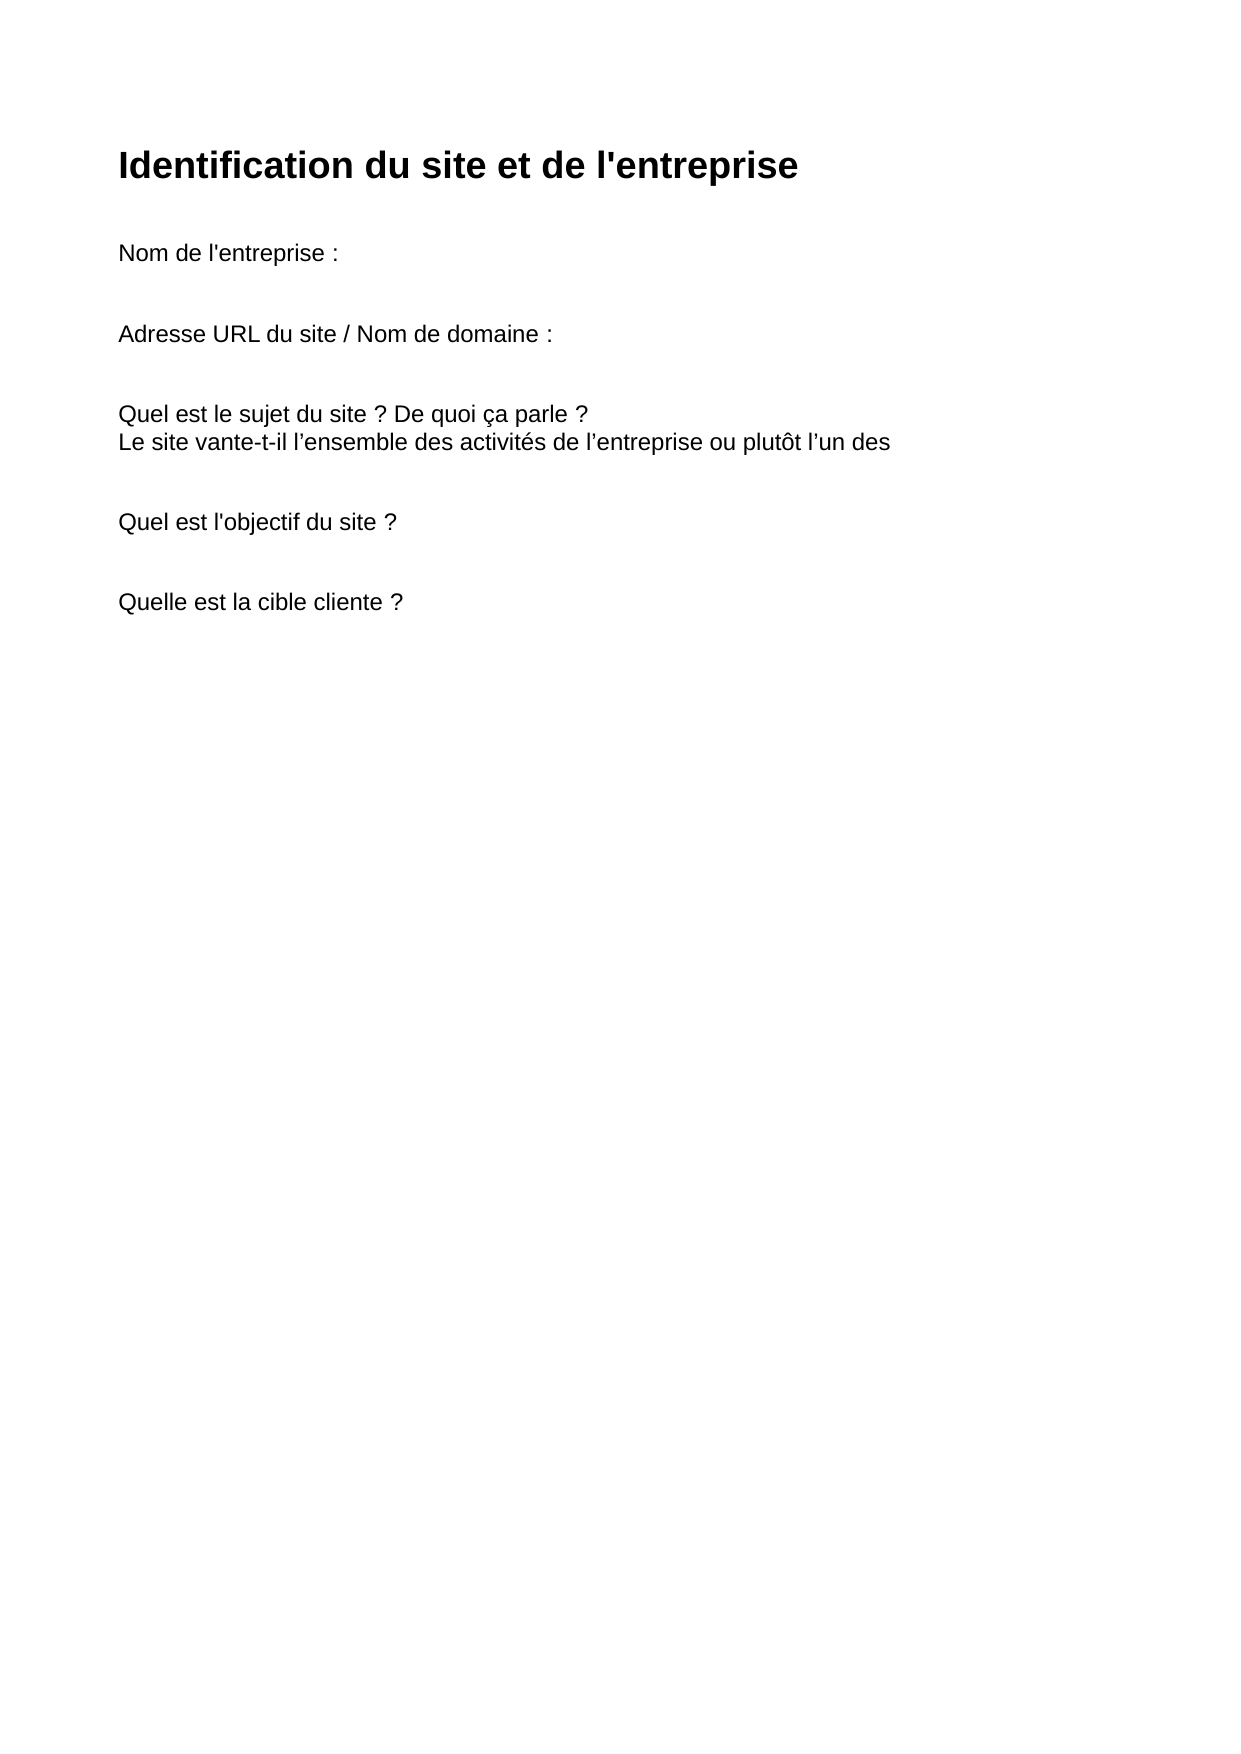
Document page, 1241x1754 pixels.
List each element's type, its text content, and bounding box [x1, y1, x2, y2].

subtitle Identification du site et de l'entreprise [118, 143, 1122, 187]
text Quel est l'objectif du site ? [118, 508, 1122, 535]
text Quelle est la cible cliente ? [118, 588, 1122, 615]
text Quel est le sujet du site ? De quoi ça parle ? Le site vante-t-il l’ensemble des activités de l’entreprise ou plutôt l’un des [118, 400, 1122, 455]
text Adresse URL du site / Nom de domaine : [118, 319, 1122, 347]
text Nom de l'entreprise : [118, 239, 1122, 267]
